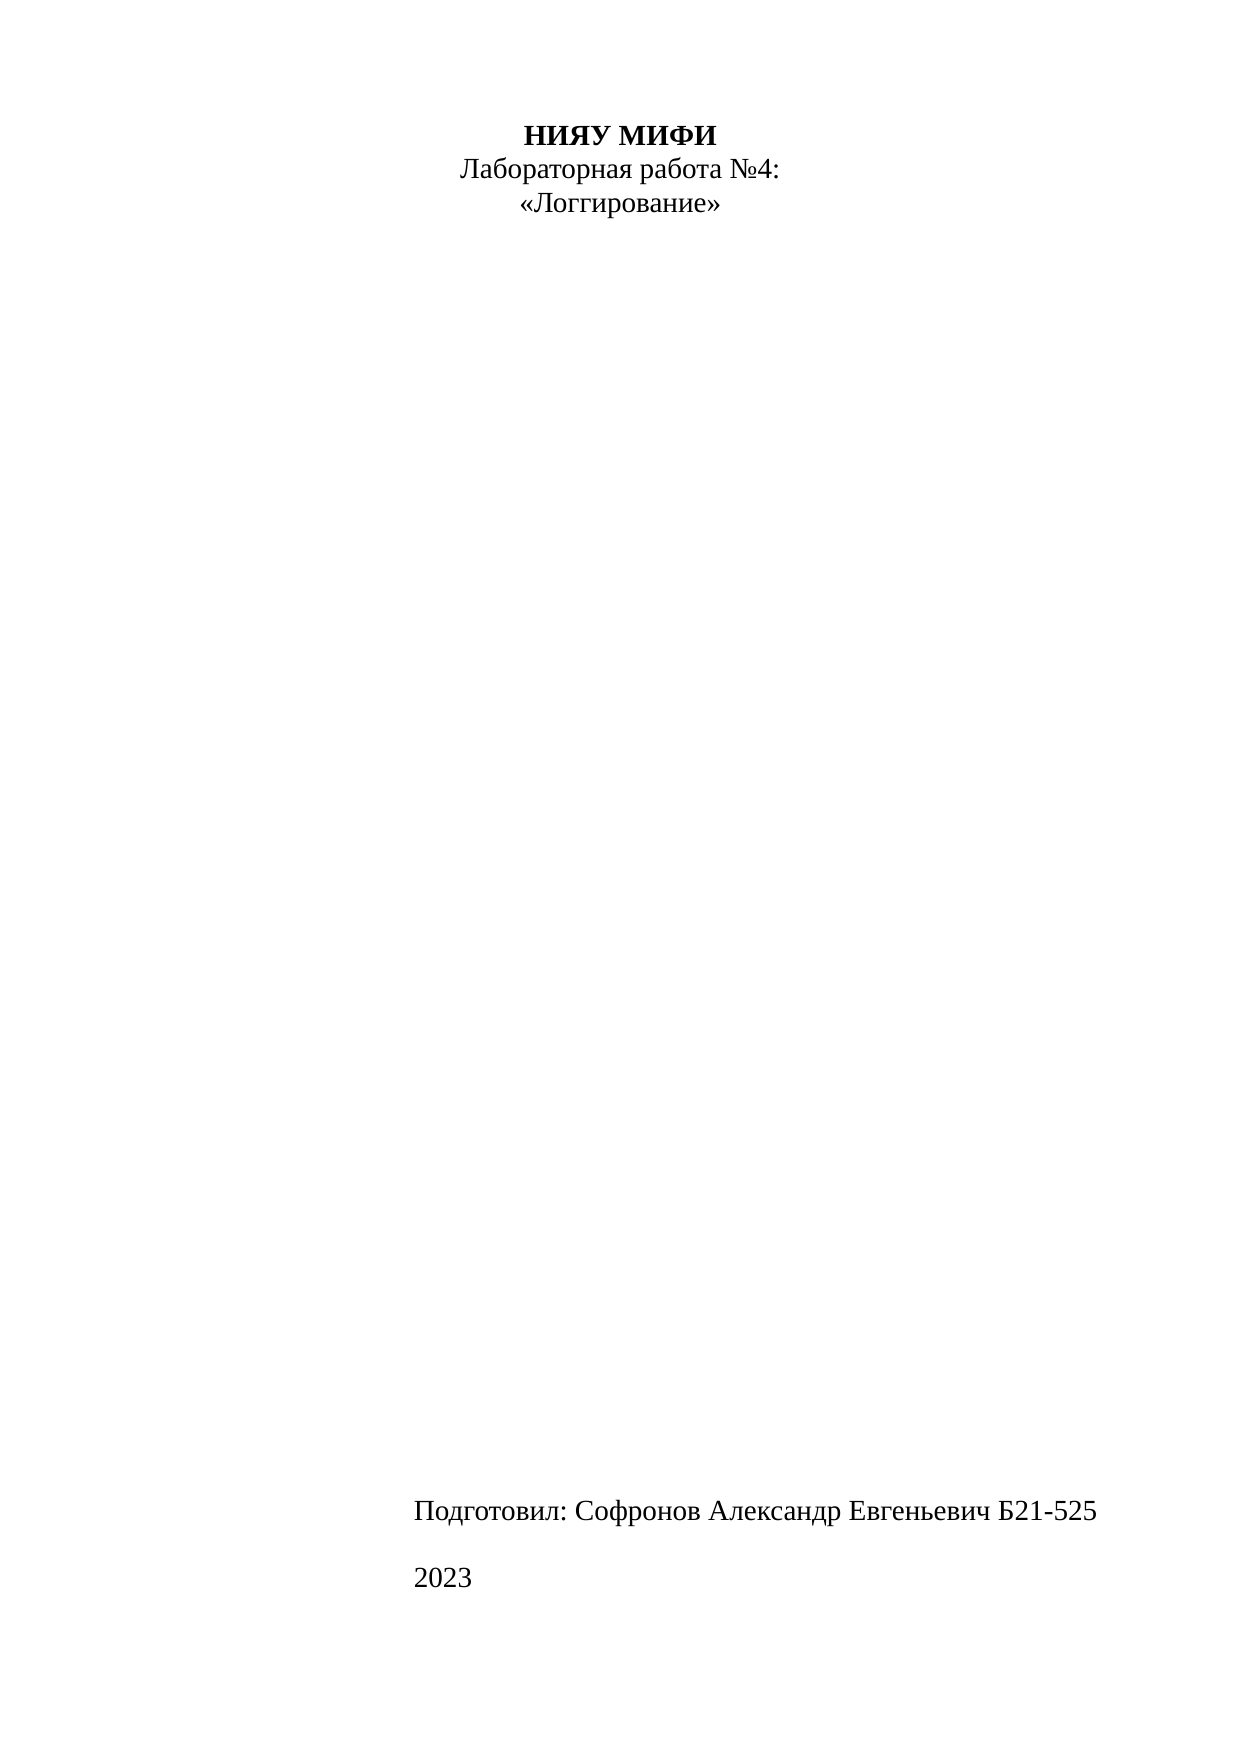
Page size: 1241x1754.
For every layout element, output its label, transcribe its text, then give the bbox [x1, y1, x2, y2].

text Подготовил: Софронов Александр Евгеньевич Б21-525 [118, 1493, 1122, 1527]
text «Логгирование» [118, 185, 1122, 219]
text Лабораторная работа №4: [118, 152, 1122, 185]
text 2023 [118, 1560, 1122, 1594]
text НИЯУ МИФИ [118, 118, 1122, 152]
